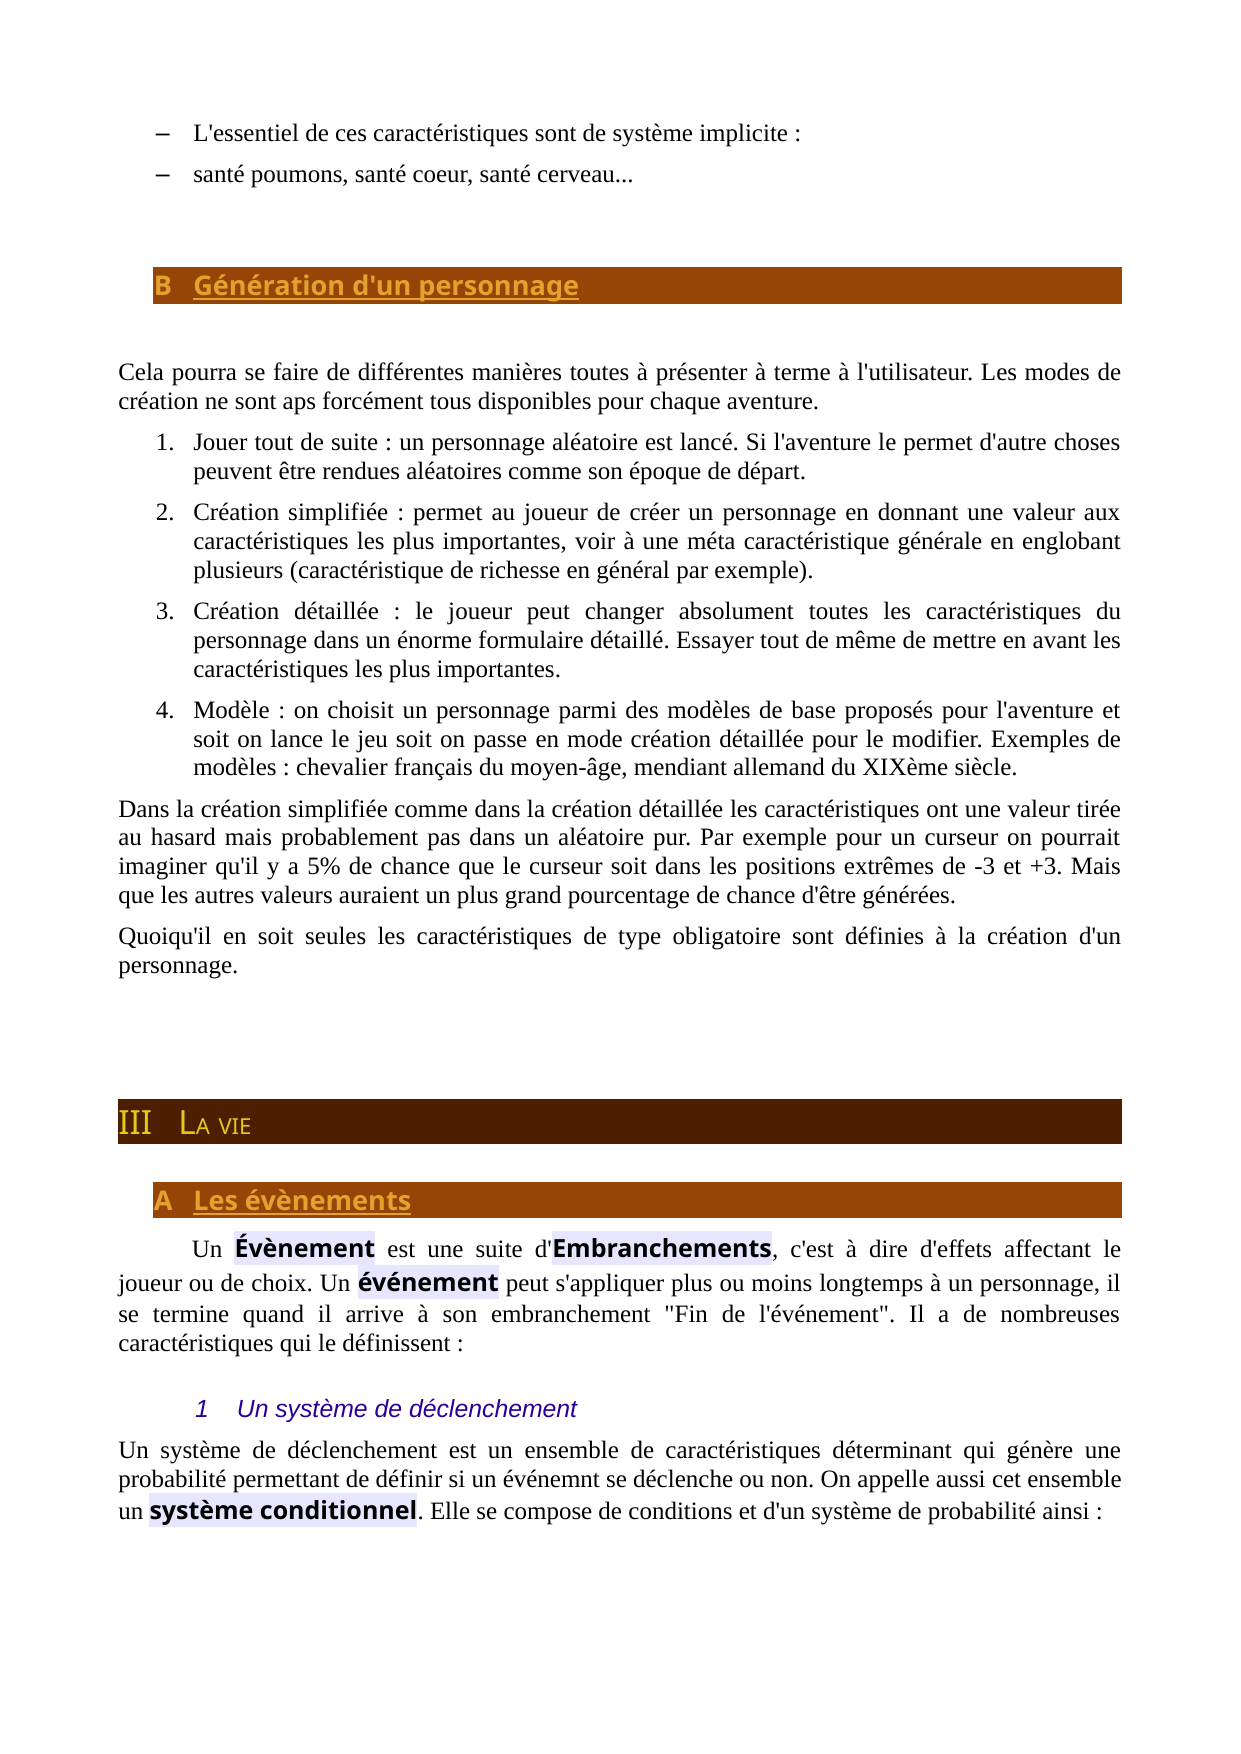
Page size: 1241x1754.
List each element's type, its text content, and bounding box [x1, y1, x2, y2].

text Dans la création simplifiée comme dans la création détaillée les caractéristiques ont une valeur tirée au hasard mais probablement pas dans un aléatoire pur. Par exemple pour un curseur on pourrait imaginer qu'il y a 5% de chance que le curseur soit dans les positions extrêmes de -3 et +3. Mais que les autres valeurs auraient un plus grand pourcentage de chance d'être générées. [118, 794, 1122, 909]
list L'essentiel de ces caractéristiques sont de système implicite : [156, 118, 1122, 147]
subtitle La vie [118, 1099, 1122, 1144]
list Création simplifiée : permet au joueur de créer un personnage en donnant une valeur aux caractéristiques les plus importantes, voir à une méta caractéristique générale en englobant plusieurs (caractéristique de richesse en général par exemple). [156, 497, 1122, 584]
subtitle Génération d'un personnage [153, 267, 1122, 304]
list Jouer tout de suite : un personnage aléatoire est lancé. Si l'aventure le permet d'autre choses peuvent être rendues aléatoires comme son époque de départ. [156, 427, 1122, 485]
list Création détaillée : le joueur peut changer absolument toutes les caractéristiques du personnage dans un énorme formulaire détaillé. Essayer tout de même de mettre en avant les caractéristiques les plus importantes. [156, 596, 1122, 682]
list santé poumons, santé coeur, santé cerveau... [156, 159, 1122, 188]
text Un Évènement est une suite d'Embranchements, c'est à dire d'effets affectant le joueur ou de choix. Un événement peut s'appliquer plus ou moins longtemps à un personnage, il se termine quand il arrive à son embranchement "Fin de l'événement". Il a de nombreuses caractéristiques qui le définissent : [118, 1231, 1122, 1357]
subtitle Un système de déclenchement [163, 1394, 1122, 1423]
list Modèle : on choisit un personnage parmi des modèles de base proposés pour l'aventure et soit on lance le jeu soit on passe en mode création détaillée pour le modifier. Exemples de modèles : chevalier français du moyen-âge, mendiant allemand du XIXème siècle. [156, 695, 1122, 781]
text Cela pourra se faire de différentes manières toutes à présenter à terme à l'utilisateur. Les modes de création ne sont aps forcément tous disponibles pour chaque aventure. [118, 357, 1122, 415]
text Quoiqu'il en soit seules les caractéristiques de type obligatoire sont définies à la création d'un personnage. [118, 921, 1122, 979]
subtitle Les évènements [153, 1182, 1122, 1218]
text Un système de déclenchement est un ensemble de caractéristiques déterminant qui génère une probabilité permettant de définir si un événemnt se déclenche ou non. On appelle aussi cet ensemble un système conditionnel. Elle se compose de conditions et d'un système de probabilité ainsi : [118, 1435, 1122, 1527]
